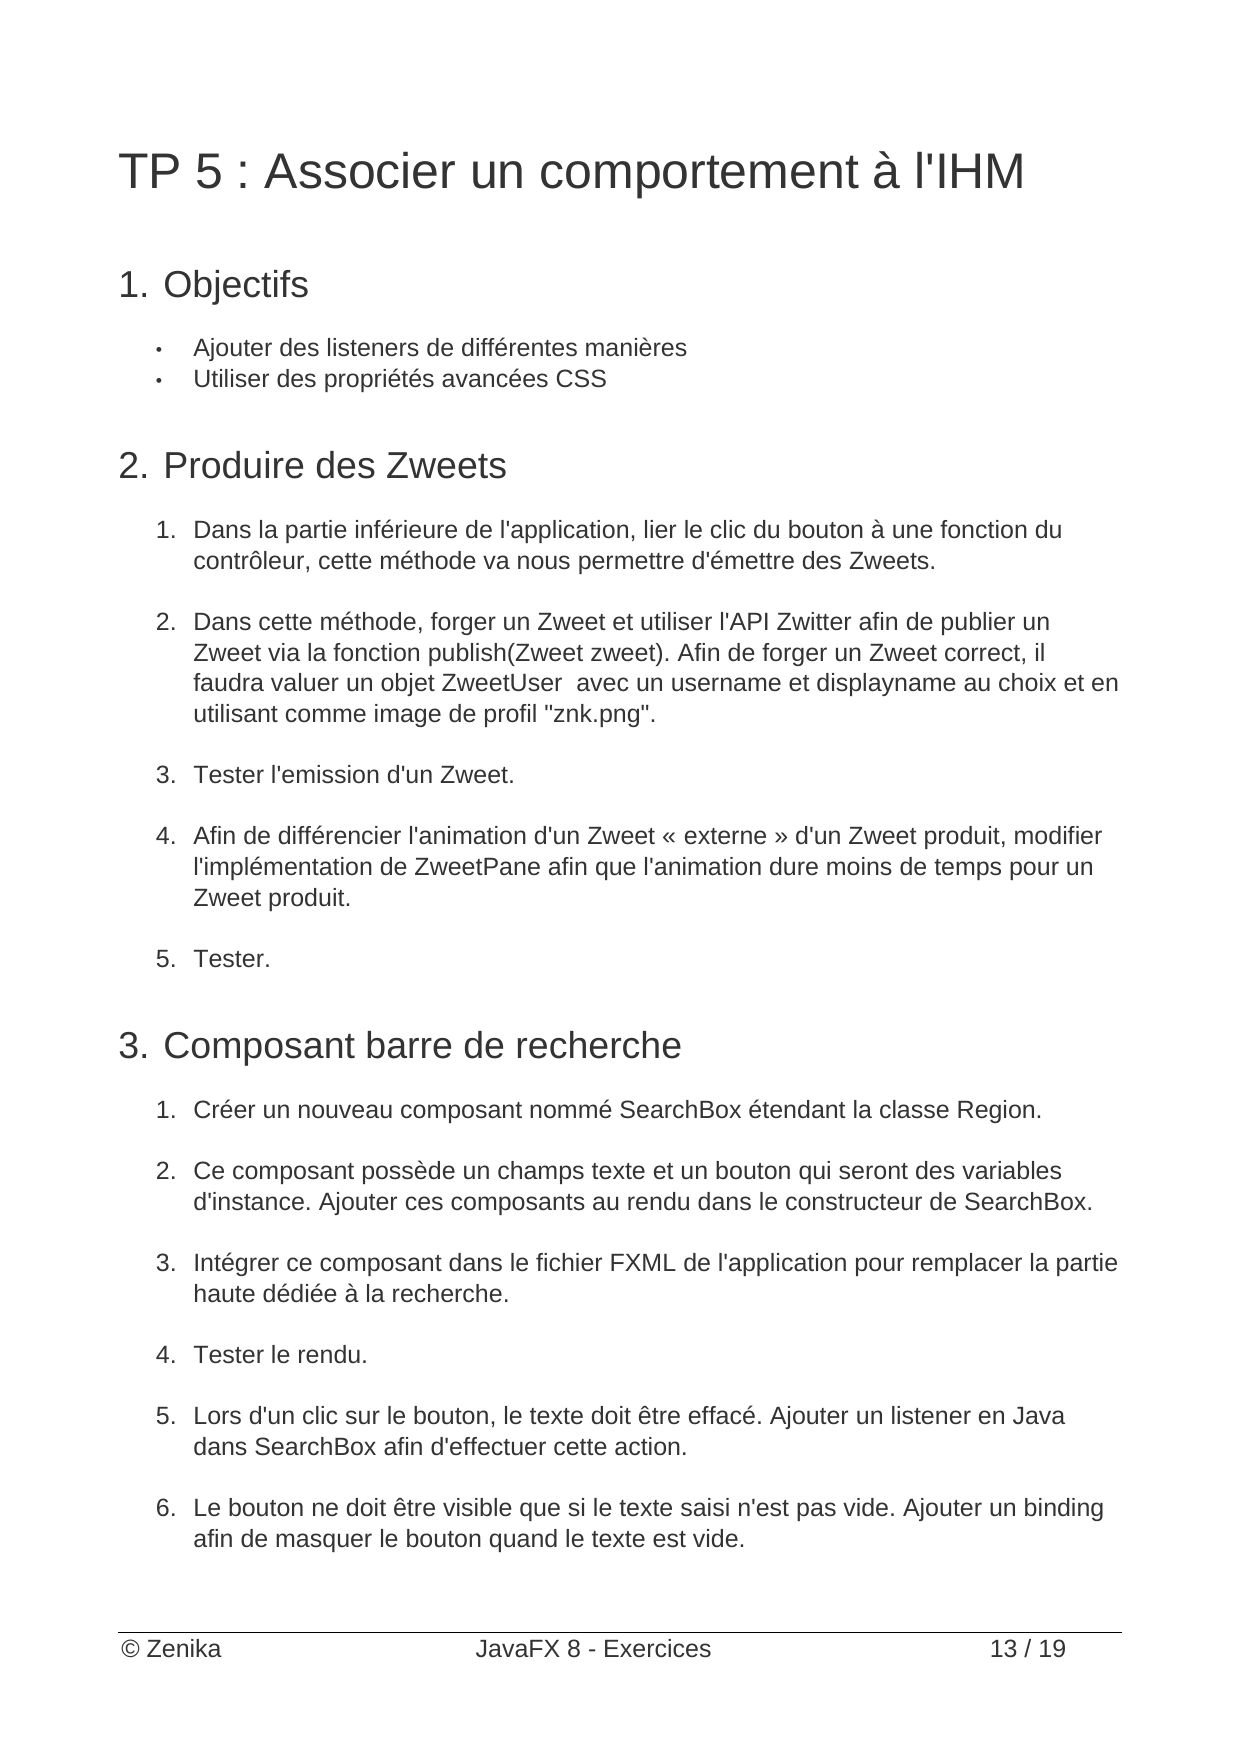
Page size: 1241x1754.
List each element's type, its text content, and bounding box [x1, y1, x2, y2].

list Ajouter des listeners de différentes manières [156, 334, 1122, 362]
list Intégrer ce composant dans le fichier FXML de l'application pour remplacer la partie haute dédiée à la recherche. [156, 1249, 1122, 1338]
list Utiliser des propriétés avancées CSS [156, 365, 1122, 393]
list Lors d'un clic sur le bouton, le texte doit être effacé. Ajouter un listener en Java dans SearchBox afin d'effectuer cette action. [156, 1402, 1122, 1491]
list Ce composant possède un champs texte et un bouton qui seront des variables d'instance. Ajouter ces composants au rendu dans le constructeur de SearchBox. [156, 1157, 1122, 1246]
subtitle Associer un comportement à l'IHM [118, 143, 1122, 199]
subtitle Composant barre de recherche [118, 1025, 1122, 1067]
list Tester. [156, 944, 1122, 972]
list Tester l'emission d'un Zweet. [156, 761, 1122, 819]
list Créer un nouveau composant nommé SearchBox étendant la classe Region. [156, 1096, 1122, 1154]
list Le bouton ne doit être visible que si le texte saisi n'est pas vide. Ajouter un binding afin de masquer le bouton quand le texte est vide. [156, 1494, 1122, 1583]
subtitle Objectifs [118, 263, 1122, 305]
list Dans la partie inférieure de l'application, lier le clic du bouton à une fonction du contrôleur, cette méthode va nous permettre d'émettre des Zweets. [156, 516, 1122, 605]
list Afin de différencier l'animation d'un Zweet « externe » d'un Zweet produit, modifier l'implémentation de ZweetPane afin que l'animation dure moins de temps pour un Zweet produit. [156, 822, 1122, 942]
subtitle Produire des Zweets [118, 445, 1122, 487]
list Tester le rendu. [156, 1341, 1122, 1399]
list Dans cette méthode, forger un Zweet et utiliser l'API Zwitter afin de publier un Zweet via la fonction publish(Zweet zweet). Afin de forger un Zweet correct, il faudra valuer un objet ZweetUser avec un username et displayname au choix et en utilisant comme image de profil "znk.png". [156, 608, 1122, 758]
